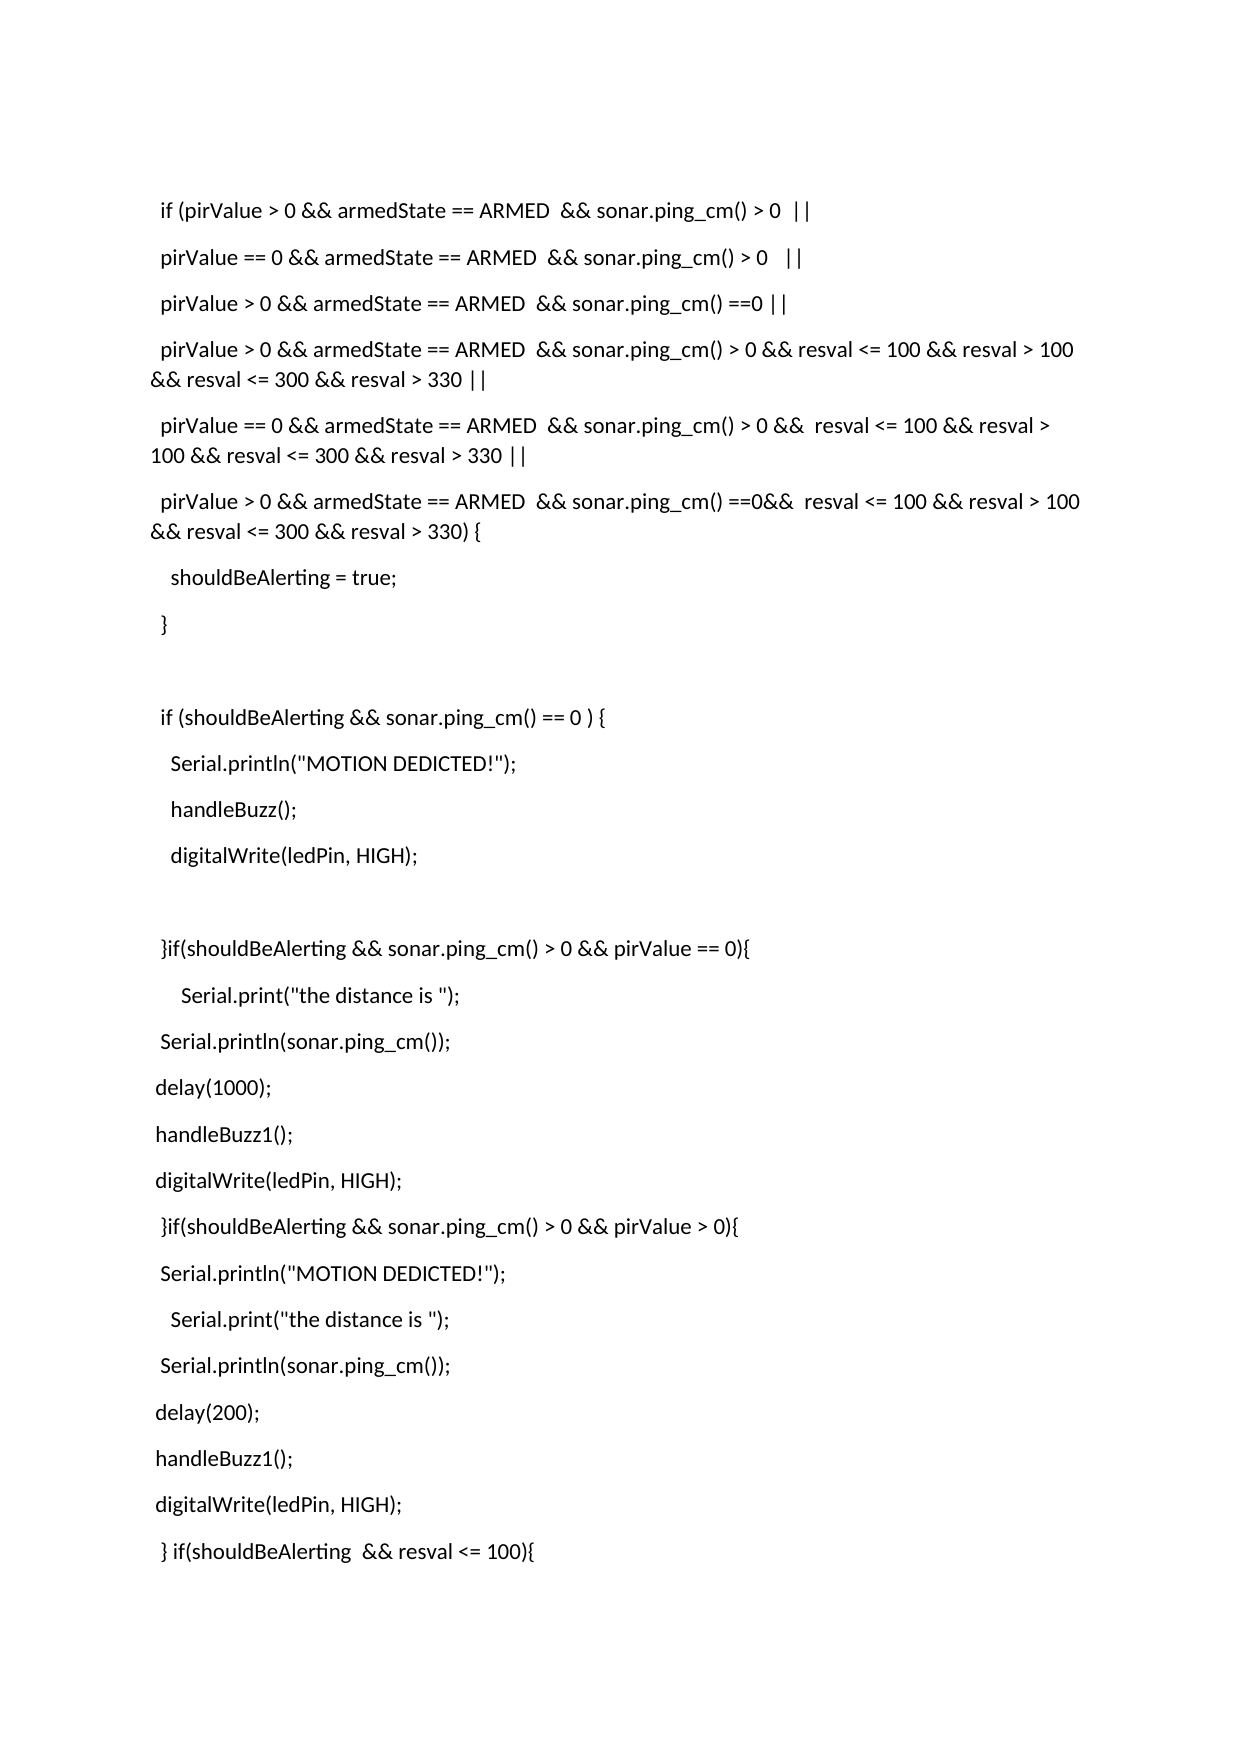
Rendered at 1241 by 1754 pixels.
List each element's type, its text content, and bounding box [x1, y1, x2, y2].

text shouldBeAlerting = true; [150, 563, 1090, 592]
text Serial.print("the distance is "); [150, 1305, 1090, 1333]
text delay(1000); [150, 1073, 1090, 1101]
text if (pirValue > 0 && armedState == ARMED && sonar.ping_cm() > 0 || [150, 196, 1090, 224]
text Serial.print("the distance is "); [150, 981, 1090, 1009]
text Serial.println(sonar.ping_cm()); [150, 1352, 1090, 1379]
text handleBuzz1(); [150, 1120, 1090, 1148]
text digitalWrite(ledPin, HIGH); [150, 1491, 1090, 1519]
text pirValue == 0 && armedState == ARMED && sonar.ping_cm() > 0 && resval <= 100 && resval > 100 && resval <= 300 && resval > 330 || [150, 411, 1090, 469]
text }if(shouldBeAlerting && sonar.ping_cm() > 0 && pirValue == 0){ [150, 934, 1090, 962]
text pirValue > 0 && armedState == ARMED && sonar.ping_cm() > 0 && resval <= 100 && resval > 100 && resval <= 300 && resval > 330 || [150, 335, 1090, 393]
text } [150, 610, 1090, 638]
text pirValue > 0 && armedState == ARMED && sonar.ping_cm() ==0&& resval <= 100 && resval > 100 && resval <= 300 && resval > 330) { [150, 487, 1090, 545]
text pirValue == 0 && armedState == ARMED && sonar.ping_cm() > 0 || [150, 243, 1090, 271]
text }if(shouldBeAlerting && sonar.ping_cm() > 0 && pirValue > 0){ [150, 1212, 1090, 1241]
text delay(200); [150, 1398, 1090, 1426]
text Serial.println("MOTION DEDICTED!"); [150, 1259, 1090, 1287]
text Serial.println(sonar.ping_cm()); [150, 1027, 1090, 1055]
text handleBuzz(); [150, 795, 1090, 823]
text if (shouldBeAlerting && sonar.ping_cm() == 0 ) { [150, 703, 1090, 731]
text digitalWrite(ledPin, HIGH); [150, 1166, 1090, 1194]
text pirValue > 0 && armedState == ARMED && sonar.ping_cm() ==0 || [150, 289, 1090, 317]
text handleBuzz1(); [150, 1444, 1090, 1472]
text } if(shouldBeAlerting && resval <= 100){ [150, 1537, 1090, 1565]
text Serial.println("MOTION DEDICTED!"); [150, 749, 1090, 777]
text digitalWrite(ledPin, HIGH); [150, 842, 1090, 870]
